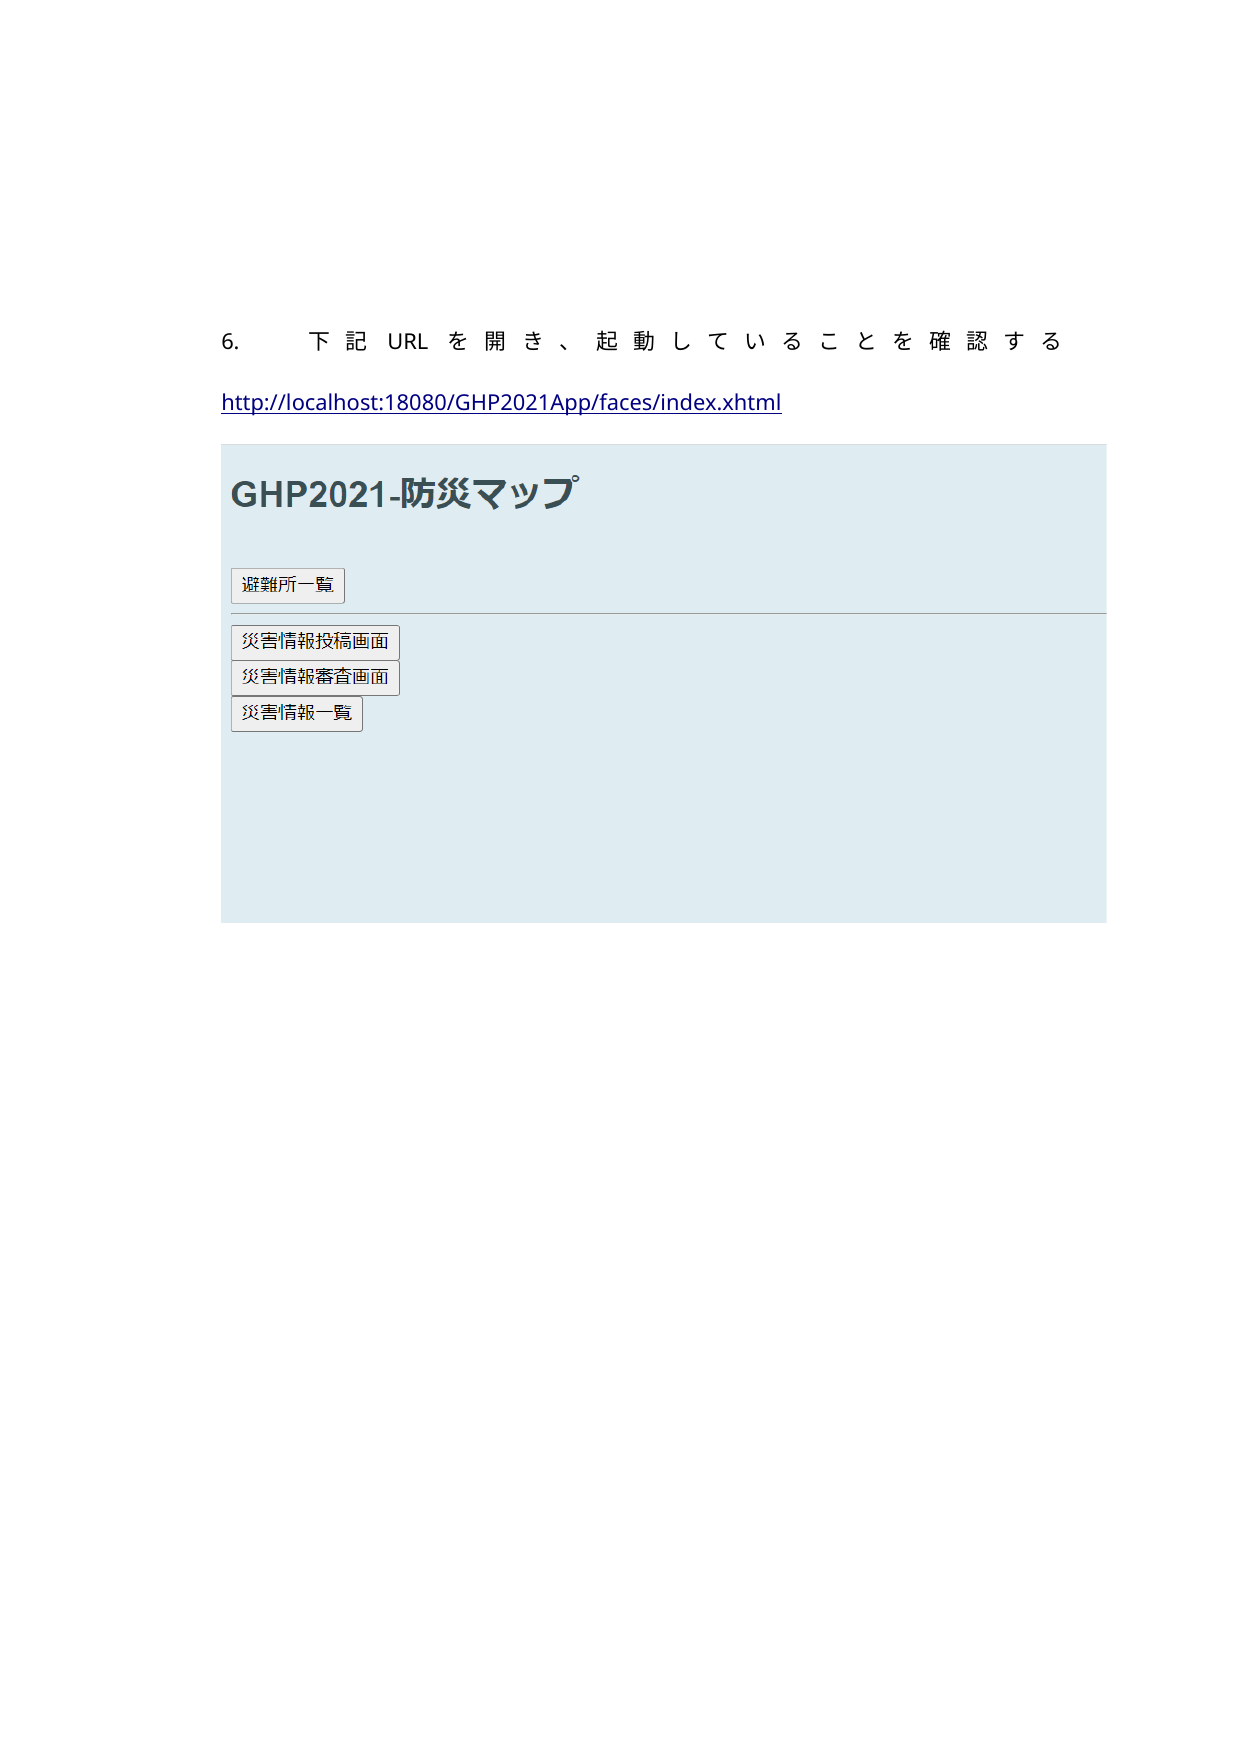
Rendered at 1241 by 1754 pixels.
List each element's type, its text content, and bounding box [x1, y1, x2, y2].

list 下記URLを開き、起動していることを確認する http://localhost:18080/GHP2021App/faces/index.xhtml [221, 298, 1063, 443]
